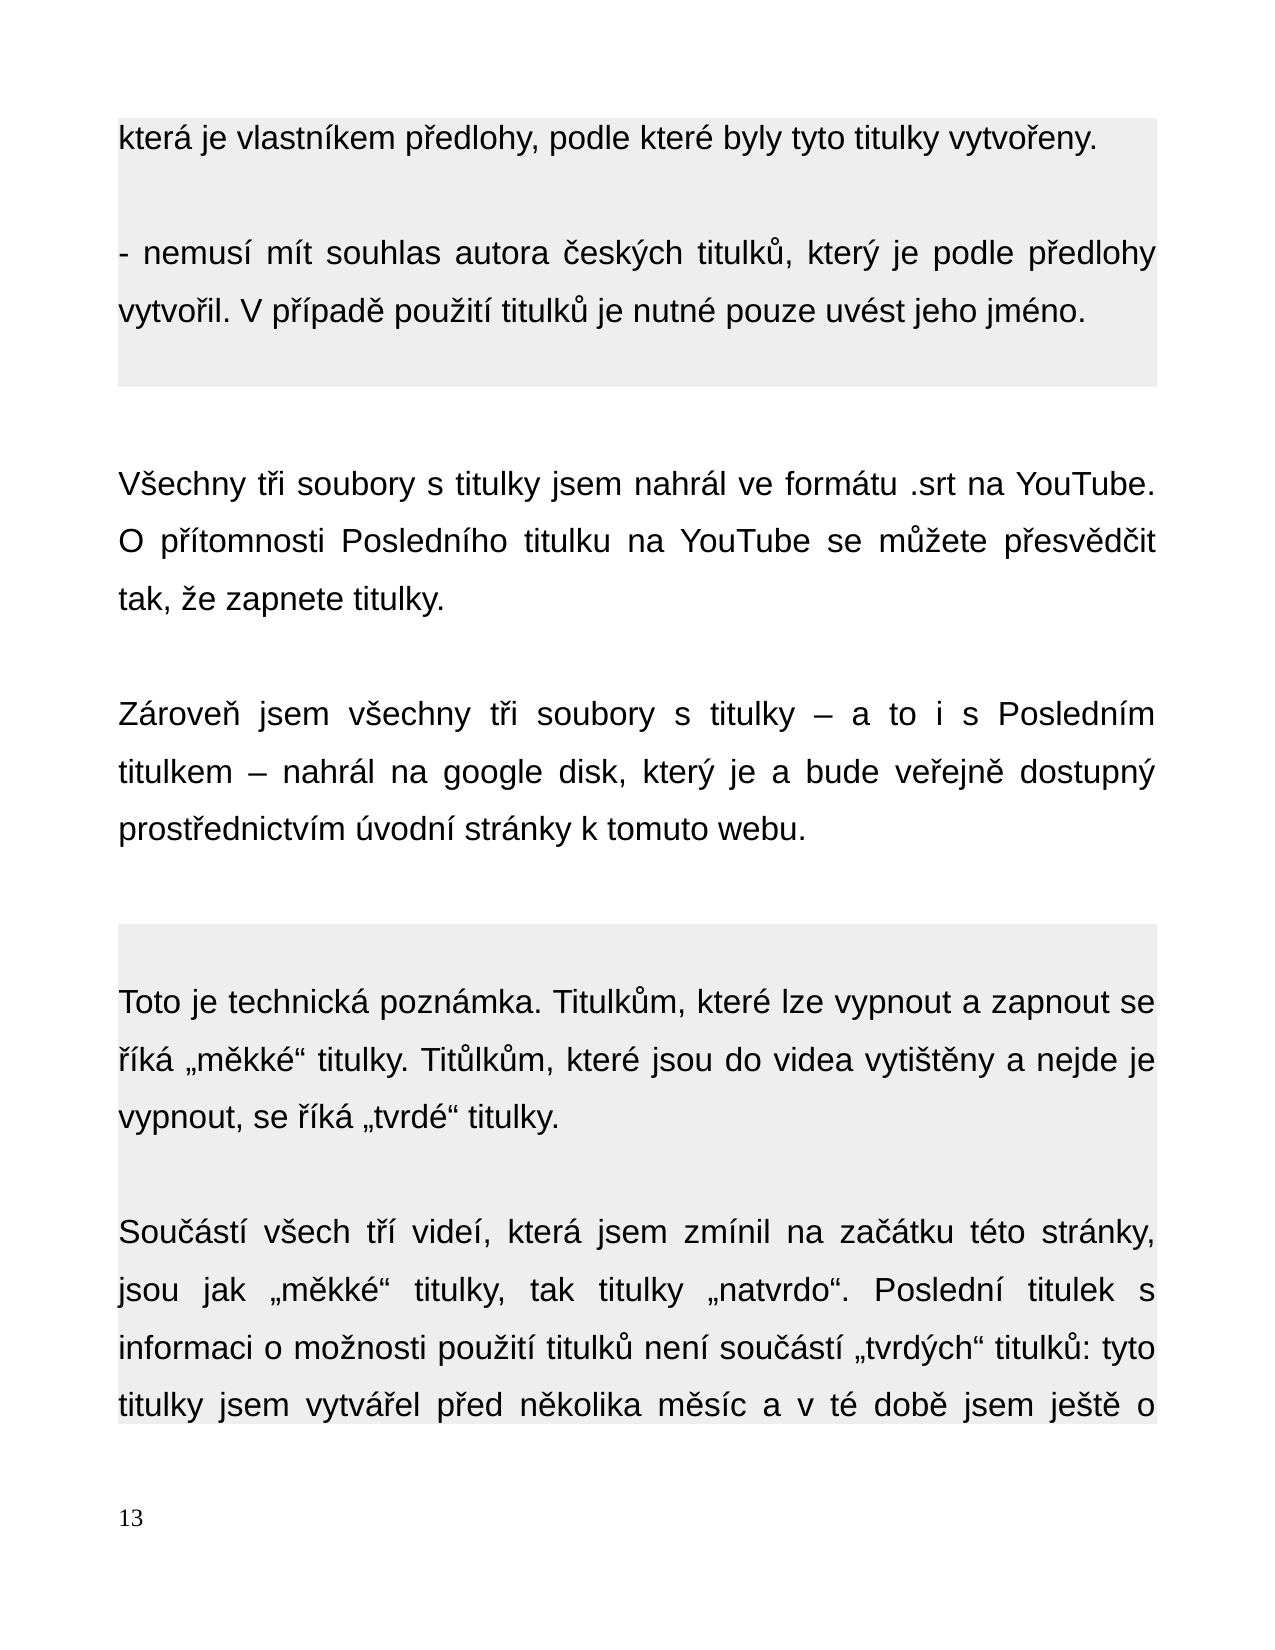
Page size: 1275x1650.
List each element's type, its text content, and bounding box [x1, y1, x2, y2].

text Všechny tři soubory s titulky jsem nahrál ve formátu .srt na YouTube. O přítomnosti Posledního titulku na YouTube se můžete přesvědčit tak, že zapnete titulky. [118, 464, 1157, 617]
text Součástí všech tří videí, která jsem zmínil na začátku této stránky, jsou jak „měkké“ titulky, tak titulky „natvrdo“. Poslední titulek s informaci o možnosti použití titulků není součástí „tvrdých“ titulků: tyto titulky jsem vytvářel před několika měsíc a v té době jsem ještě o [118, 1213, 1157, 1424]
list která je vlastníkem předlohy, podle které byly tyto titulky vytvořeny. [118, 118, 1157, 157]
text Toto je technická poznámka. Titulkům, které lze vypnout a zapnout se říká „měkké“ titulky. Titůlkům, které jsou do videa vytištěny a nejde je vypnout, se říká „tvrdé“ titulky. [118, 982, 1157, 1136]
list - nemusí mít souhlas autora českých titulků, který je podle předlohy vytvořil. V případě použití titulků je nutné pouze uvést jeho jméno. [118, 233, 1157, 329]
text Zároveň jsem všechny tři soubory s titulky – a to i s Posledním titulkem – nahrál na google disk, který je a bude veřejně dostupný prostřednictvím úvodní stránky k tomuto webu. [118, 694, 1157, 848]
